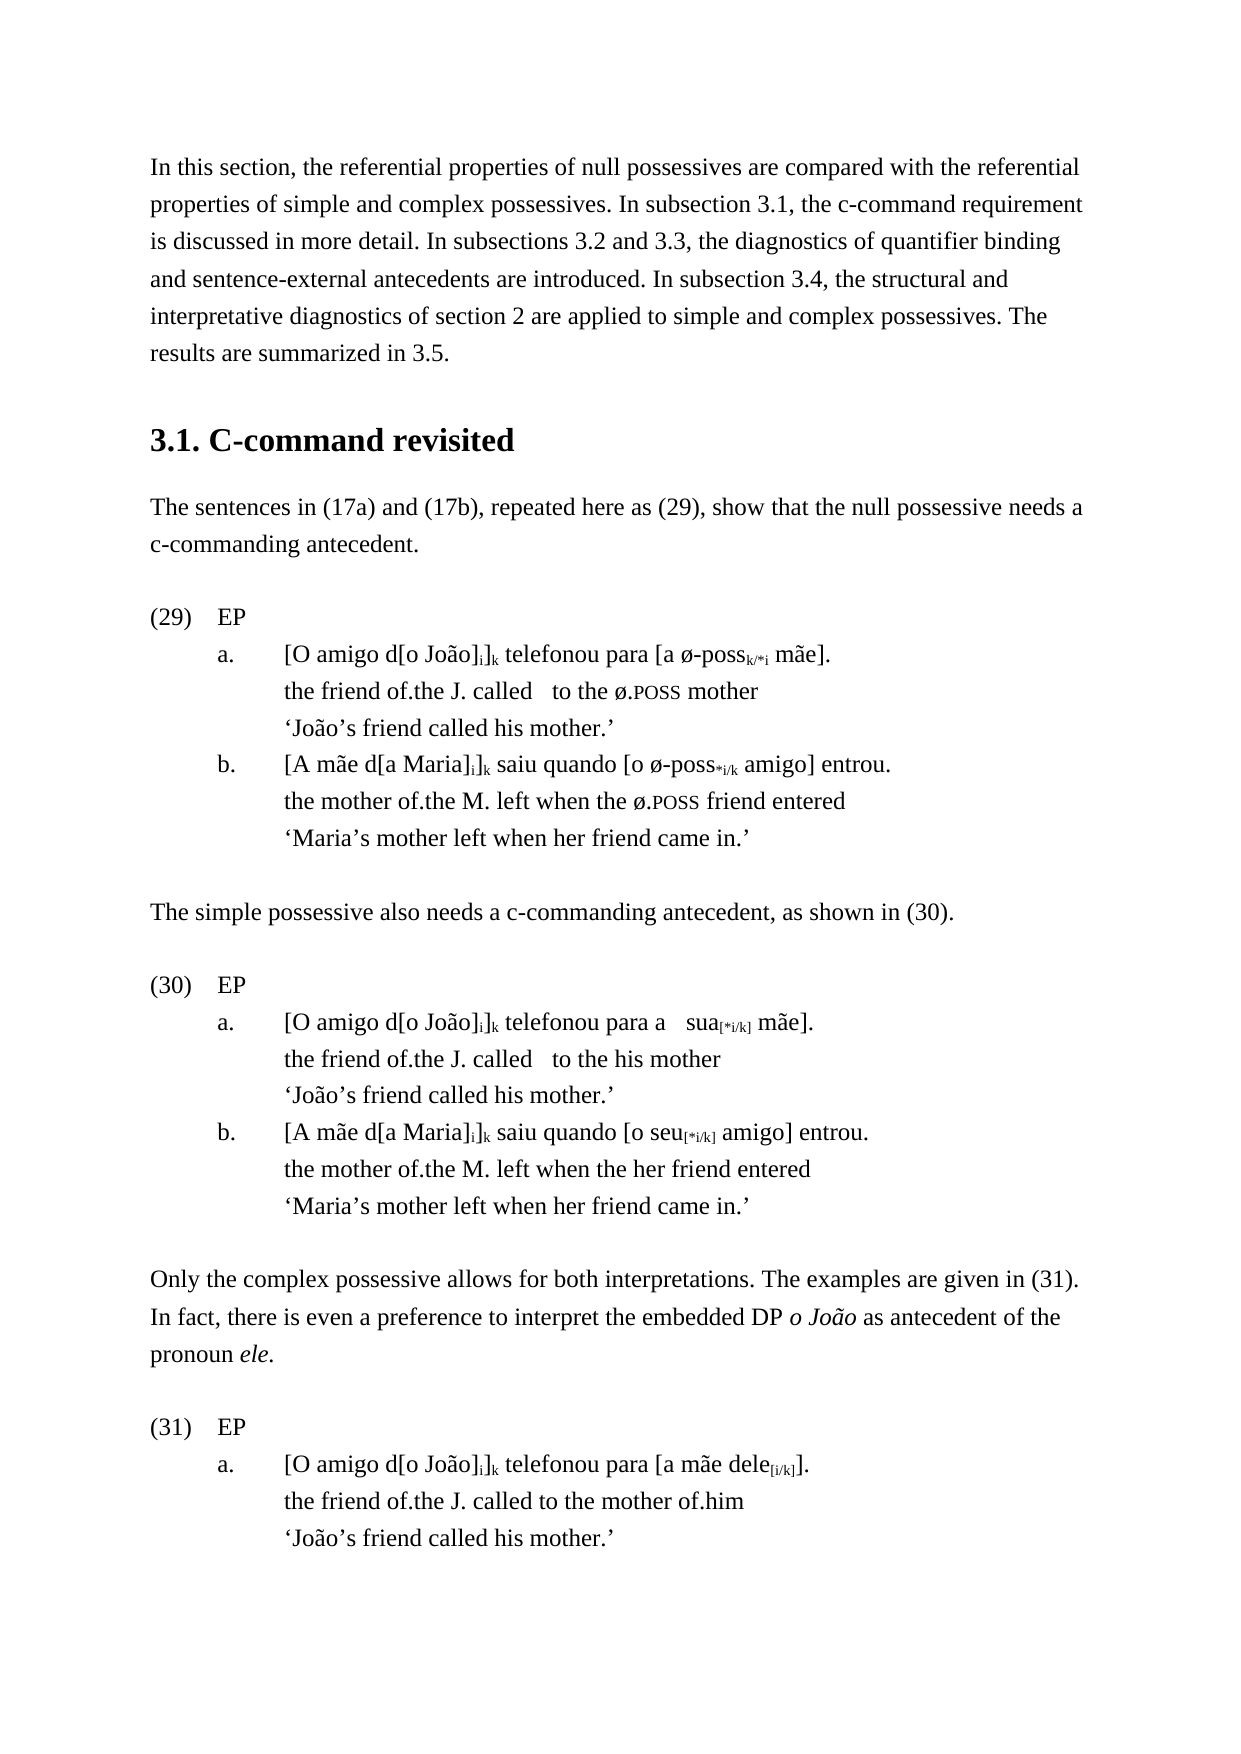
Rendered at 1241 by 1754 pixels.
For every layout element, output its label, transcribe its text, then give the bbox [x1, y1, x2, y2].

text ‘João’s friend called his mother.’ [217, 1521, 1090, 1553]
text the mother of.the M. left when the ø.poss friend entered [217, 784, 1090, 817]
text Only the complex possessive allows for both interpretations. The examples are given in (31). In fact, there is even a preference to interpret the embedded DP o João as antecedent of the pronoun ele. [150, 1262, 1090, 1369]
text the friend of.the J. called to the ø.poss mother [217, 674, 1090, 707]
text the friend of.the J. called to the mother of.him [217, 1484, 1090, 1517]
text ‘Maria’s mother left when her friend came in.’ [217, 821, 1090, 854]
text a. [O amigo d[o João]i]k telefonou para [a mãe dele[i/k]]. [150, 1447, 1090, 1480]
text the friend of.the J. called to the his mother [217, 1042, 1090, 1074]
text b. [A mãe d[a Maria]i]k saiu quando [o seu[*i/k] amigo] entrou. [150, 1115, 1090, 1148]
text ‘João’s friend called his mother.’ [217, 711, 1090, 743]
text ‘Maria’s mother left when her friend came in.’ [217, 1189, 1090, 1221]
text (31) EP [150, 1411, 1090, 1443]
text the mother of.the M. left when the her friend entered [217, 1152, 1090, 1185]
text b. [A mãe d[a Maria]i]k saiu quando [o ø-poss*i/k amigo] entrou. [150, 748, 1090, 780]
text The simple possessive also needs a c-commanding antecedent, as shown in (30). [150, 895, 1090, 927]
text (30) EP [150, 968, 1090, 1001]
text In this section, the referential properties of null possessives are compared with the referential properties of simple and complex possessives. In subsection 3.1, the c-command requirement is discussed in more detail. In subsections 3.2 and 3.3, the diagnostics of quantifier binding and sentence-external antecedents are introduced. In subsection 3.4, the structural and interpretative diagnostics of section 2 are applied to simple and complex possessives. The results are summarized in 3.5. [150, 150, 1090, 369]
text 3.1. C-command revisited [150, 407, 1090, 472]
text (29) EP [150, 601, 1090, 633]
text a. [O amigo d[o João]i]k telefonou para [a ø-possk/*i mãe]. [150, 637, 1090, 670]
text a. [O amigo d[o João]i]k telefonou para a sua[*i/k] mãe]. [150, 1005, 1090, 1038]
text The sentences in (17a) and (17b), repeated here as (29), show that the null possessive needs a c-commanding antecedent. [150, 490, 1090, 559]
text ‘João’s friend called his mother.’ [217, 1079, 1090, 1111]
